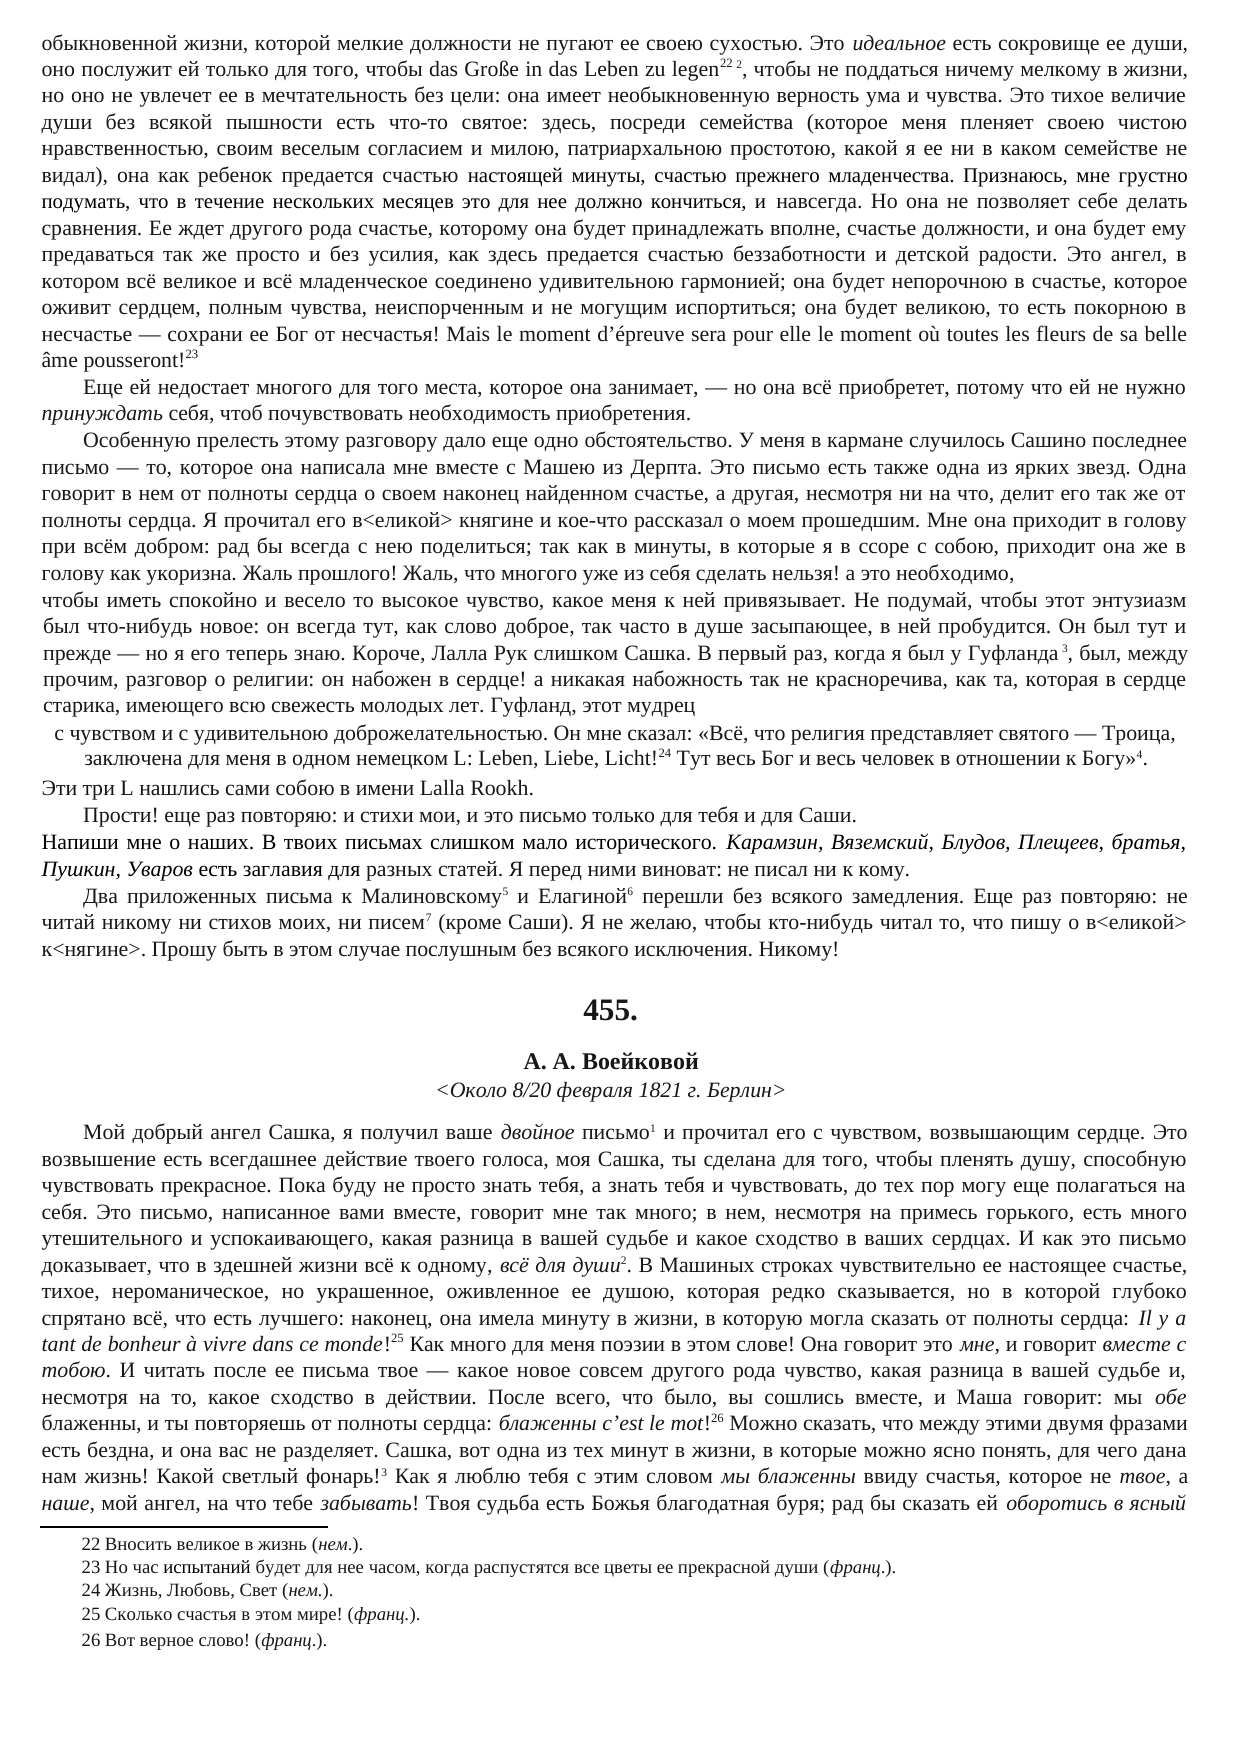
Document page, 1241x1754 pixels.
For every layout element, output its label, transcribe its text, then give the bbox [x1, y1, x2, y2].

text А. А. Воейковой [41, 1047, 1181, 1075]
text Напиши мне о наших. В твоих письмах слишком мало исторического. Карамзин, Вяземский, Блудов, Плещеев, братья, Пушкин, Уваров есть заглавия для разных статей. Я перед ними виноват: не писал ни к кому. [41, 829, 1188, 881]
text Вот верное слово! (франц.). [40, 1629, 1188, 1651]
text Мой добрый ангел Сашка, я получил ваше двойное письмо1 и прочитал его с чувством, возвышающим сердце. Это возвышение есть всегдашнее действие твоего голоса, моя Сашка, ты сделана для того, чтобы пленять душу, способную чувствовать прекрасное. Пока буду не просто знать тебя, а знать тебя и чувствовать, до тех пор могу еще полагаться на себя. Это письмо, написанное вами вместе, говорит мне так много; в нем, несмотря на примесь горького, есть много утешительного и успокаивающего, какая разница в вашей судьбе и какое сходство в ваших сердцах. И как это письмо доказывает, что в здешней жизни всё к одному, всё для души2. В Машиных строках чувствительно ее настоящее счастье, тихое, нероманическое, но украшенное, оживленное ее душою, которая редко сказывается, но в которой глубоко спрятано всё, что есть лучшего: наконец, она имела минуту в жизни, в которую могла сказать от полноты сердца: Il y a tant de bonheur à vivre dans ce monde! Как много для меня поэзии в этом слове! Она говорит это мне, и говорит вместе с тобою. И читать после ее письма твое — какое новое совсем другого рода чувство, какая разница в вашей судьбе и, несмотря на то, какое сходство в действии. После всего, что было, вы сошлись вместе, и Маша говорит: мы обе блаженны, и ты повторяешь от полноты сердца: блаженны c’est le mot! Можно сказать, что между этими двумя фразами есть бездна, и она вас не разделяет. Сашка, вот одна из тех минут в жизни, в которые можно ясно понять, для чего дана нам жизнь! Какой светлый фонарь!3 Как я люблю тебя с этим словом мы блаженны ввиду счастья, которое не твое, а наше, мой ангел, на что тебе забывать! Твоя судьба есть Божья благодатная буря; рад бы сказать ей оборотись в ясный [41, 1119, 1188, 1515]
text Но час испытаний будет для нее часом, когда распустятся все цветы ее прекрасной души (франц.). [40, 1556, 1188, 1578]
text Два приложенных письма к Малиновскому5 и Елагиной6 перешли без всякого замедления. Еще раз повторяю: не читай никому ни стихов моих, ни писем7 (кроме Саши). Я не желаю, чтобы кто-нибудь читал то, что пишу о в<еликой> к<нягине>. Прошу быть в этом случае послушным без всякого исключения. Никому! [41, 883, 1188, 961]
text Вносить великое в жизнь (нем.). [40, 1533, 1188, 1554]
text Прости! еще раз повторяю: и стихи мои, и это письмо только для тебя и для Саши. [41, 802, 1188, 827]
text обыкновенной жизни, которой мелкие должности не пугают ее своею сухостью. Это идеальное есть сокровище ее души, оно послужит ей только для того, чтобы das Große in das Leben zu legen 2, чтобы не поддаться ничему мелкому в жизни, но оно не увлечет ее в мечтательность без цели: она имеет необыкновенную верность ума и чувства. Это тихое величие души без всякой пышности есть что-то святое: здесь, посреди семейства (которое меня пленяет своею чистою нравственностью, своим веселым согласием и милою, патриархальною простотою, какой я ее ни в каком семействе не видал), она как ребенок предается счастью настоящей минуты, счастью прежнего младенчества. Признаюсь, мне грустно подумать, что в течение нескольких месяцев это для нее должно кончиться, и навсегда. Но она не позволяет себе делать сравнения. Ее ждет другого рода счастье, которому она будет принадлежать вполне, счастье должности, и она будет ему предаваться так же просто и без усилия, как здесь предается счастью беззаботности и детской радости. Это ангел, в котором всё великое и всё младенческое соединено удивительною гармонией; она будет непорочною в счастье, которое оживит сердцем, полным чувства, неиспорченным и не могущим испортиться; она будет великою, то есть покорною в несчастье — сохрани ее Бог от несчастья! Mais le moment d’épreuve sera pour elle le moment où toutes les fleurs de sa belle âme pousseront! [41, 29, 1188, 372]
text с чувством и с удивительною доброжелательностью. Он мне сказал: «Всё, что религия представляет святого — Троица, заключена для меня в одном немецком L: Leben, Liebe, Licht! Тут весь Бог и весь человек в отношении к Богу»4. [40, 719, 1191, 771]
text чтобы иметь спокойно и весело то высокое чувство, какое меня к ней привязывает. Не подумай, чтобы этот энтузиазм был что-нибудь новое: он всегда тут, как слово доброе, так часто в душе засыпающее, в ней пробудится. Он был тут и прежде — но я его теперь знаю. Короче, Лалла Рук слишком Сашка. В первый раз, когда я был у Гуфланда3, был, между прочим, разговор о религии: он набожен в сердце! а никакая набожность так не красноречива, как та, которая в сердце старика, имеющего всю свежесть молодых лет. Гуфланд, этот мудрец [41, 587, 1188, 718]
text Сколько счастья в этом мире! (франц.). [40, 1602, 1188, 1624]
text Особенную прелесть этому разговору дало еще одно обстоятельство. У меня в кармане случилось Сашино последнее письмо — то, которое она написала мне вместе с Машею из Дерпта. Это письмо есть также одна из ярких звезд. Одна говорит в нем от полноты сердца о своем наконец найденном счастье, а другая, несмотря ни на что, делит его так же от полноты сердца. Я прочитал его в<еликой> княгине и кое-что рассказал о моем прошедшим. Мне она приходит в голову при всём добром: рад бы всегда с нею поделиться; так как в минуты, в которые я в ссоре с собою, приходит она же в голову как укоризна. Жаль прошлого! Жаль, что многого уже из себя сделать нельзя! а это необходимо, [41, 427, 1188, 585]
text Еще ей недостает многого для того места, которое она занимает, — но она всё приобретет, потому что ей не нужно принуждать себя, чтоб почувствовать необходимость приобретения. [41, 374, 1188, 426]
subtitle 455. [40, 991, 1181, 1027]
text Эти три L нашлись сами собою в имени Lalla Rookh. [41, 775, 1188, 800]
text Жизнь, Любовь, Свет (нем.). [40, 1579, 1188, 1601]
text <Около 8/20 февраля 1821 г. Берлин> [41, 1077, 1182, 1102]
